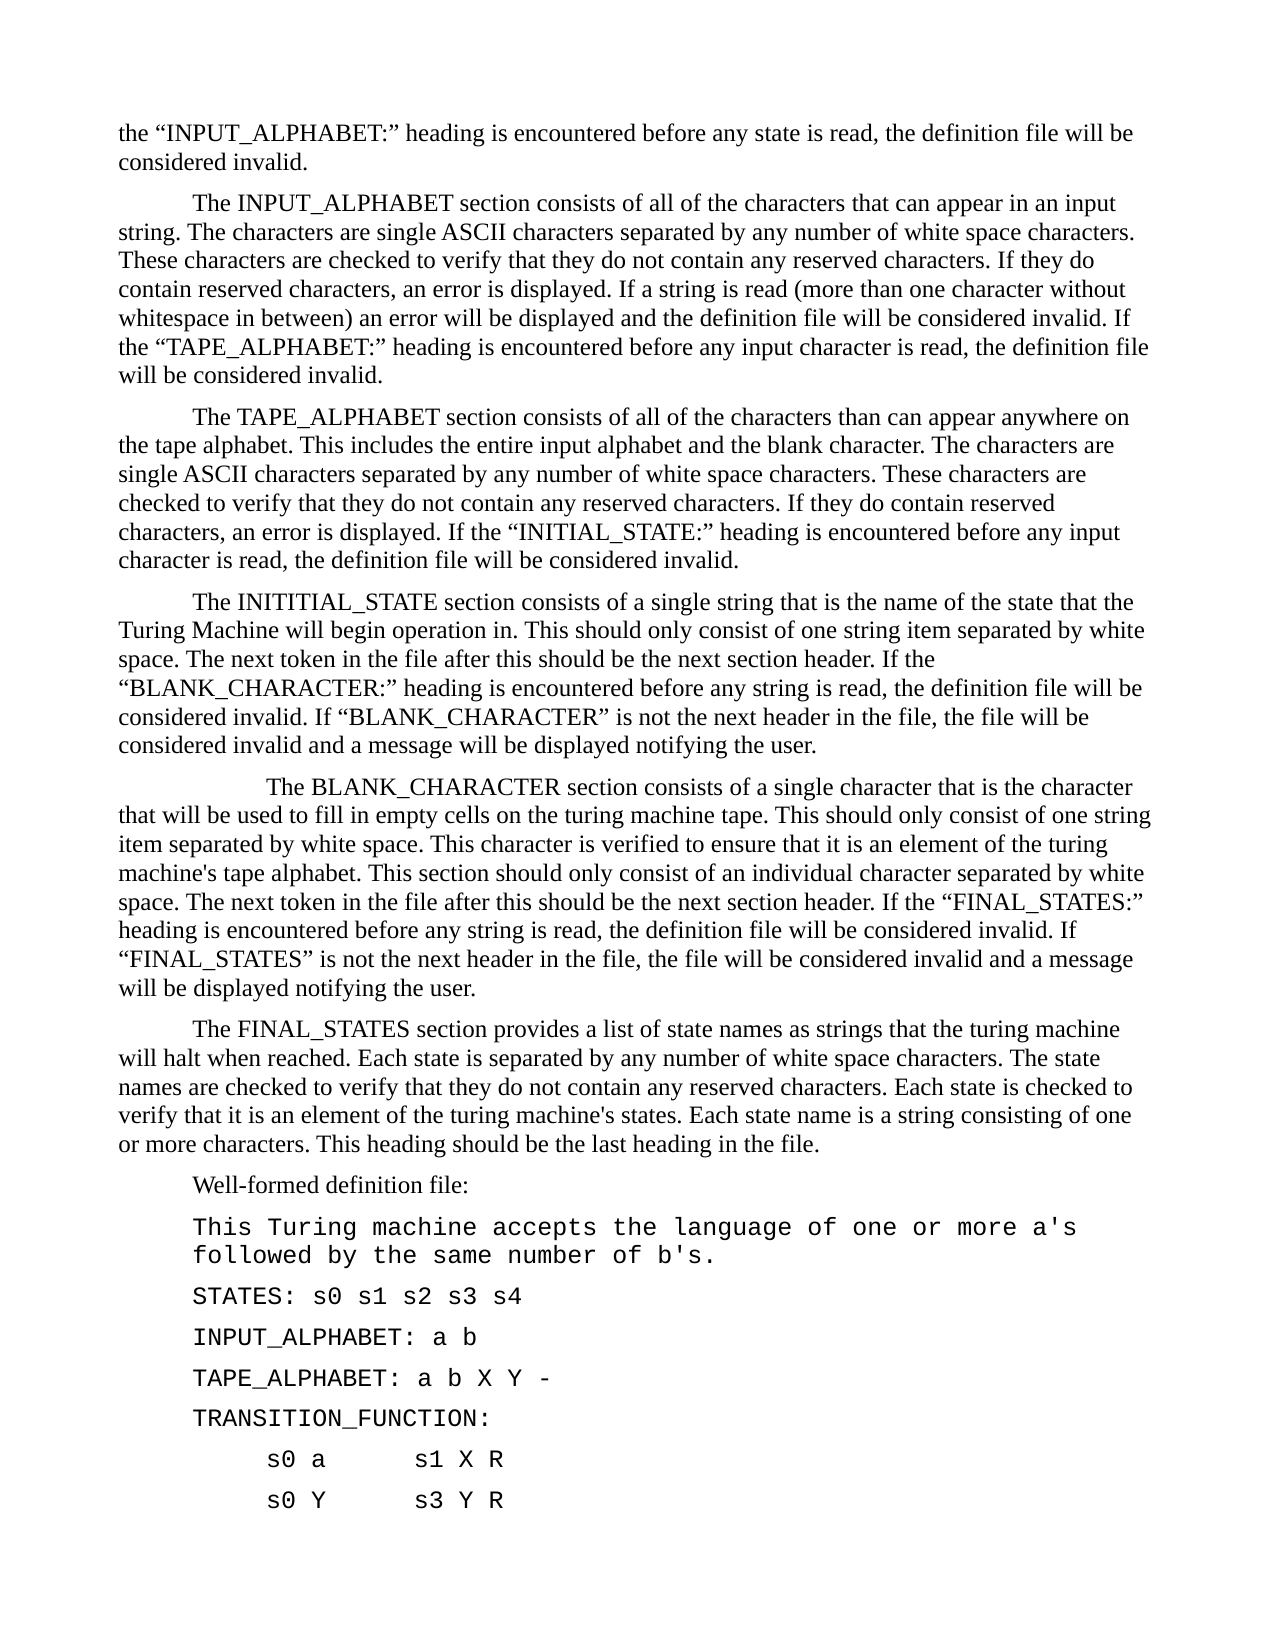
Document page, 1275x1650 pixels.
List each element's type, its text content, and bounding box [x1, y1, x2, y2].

text STATES: s0 s1 s2 s3 s4 [118, 1283, 1157, 1312]
text The TAPE_ALPHABET section consists of all of the characters than can appear anywhere on the tape alphabet. This includes the entire input alphabet and the blank character. The characters are single ASCII characters separated by any number of white space characters. These characters are checked to verify that they do not contain any reserved characters. If they do contain reserved characters, an error is displayed. If the “INITIAL_STATE:” heading is encountered before any input character is read, the definition file will be considered invalid. [118, 402, 1157, 574]
text This Turing machine accepts the language of one or more a's followed by the same number of b's. [118, 1212, 1157, 1271]
text the “INPUT_ALPHABET:” heading is encountered before any state is read, the definition file will be considered invalid. [118, 118, 1157, 176]
text Well-formed definition file: [118, 1171, 1157, 1199]
text The INITITIAL_STATE section consists of a single string that is the name of the state that the Turing Machine will begin operation in. This should only consist of one string item separated by white space. The next token in the file after this should be the next section header. If the “BLANK_CHARACTER:” heading is encountered before any string is read, the definition file will be considered invalid. If “BLANK_CHARACTER” is not the next header in the file, the file will be considered invalid and a message will be displayed notifying the user. [118, 587, 1157, 759]
text TRANSITION_FUNCTION: [118, 1406, 1157, 1434]
text s0 a s1 X R [118, 1447, 1157, 1475]
text INPUT_ALPHABET: a b [118, 1324, 1157, 1353]
text The BLANK_CHARACTER section consists of a single character that is the character that will be used to fill in empty cells on the turing machine tape. This should only consist of one string item separated by white space. This character is verified to ensure that it is an element of the turing machine's tape alphabet. This section should only consist of an individual character separated by white space. The next token in the file after this should be the next section header. If the “FINAL_STATES:” heading is encountered before any string is read, the definition file will be considered invalid. If “FINAL_STATES” is not the next header in the file, the file will be considered invalid and a message will be displayed notifying the user. [118, 772, 1157, 1002]
text The FINAL_STATES section provides a list of state names as strings that the turing machine will halt when reached. Each state is separated by any number of white space characters. The state names are checked to verify that they do not contain any reserved characters. Each state is checked to verify that it is an element of the turing machine's states. Each state name is a string consisting of one or more characters. This heading should be the last heading in the file. [118, 1014, 1157, 1158]
text The INPUT_ALPHABET section consists of all of the characters that can appear in an input string. The characters are single ASCII characters separated by any number of white space characters. These characters are checked to verify that they do not contain any reserved characters. If they do contain reserved characters, an error is displayed. If a string is read (more than one character without whitespace in between) an error will be displayed and the definition file will be considered invalid. If the “TAPE_ALPHABET:” heading is encountered before any input character is read, the definition file will be considered invalid. [118, 188, 1157, 389]
text s0 Y s3 Y R [118, 1488, 1157, 1516]
text TAPE_ALPHABET: a b X Y - [118, 1365, 1157, 1393]
